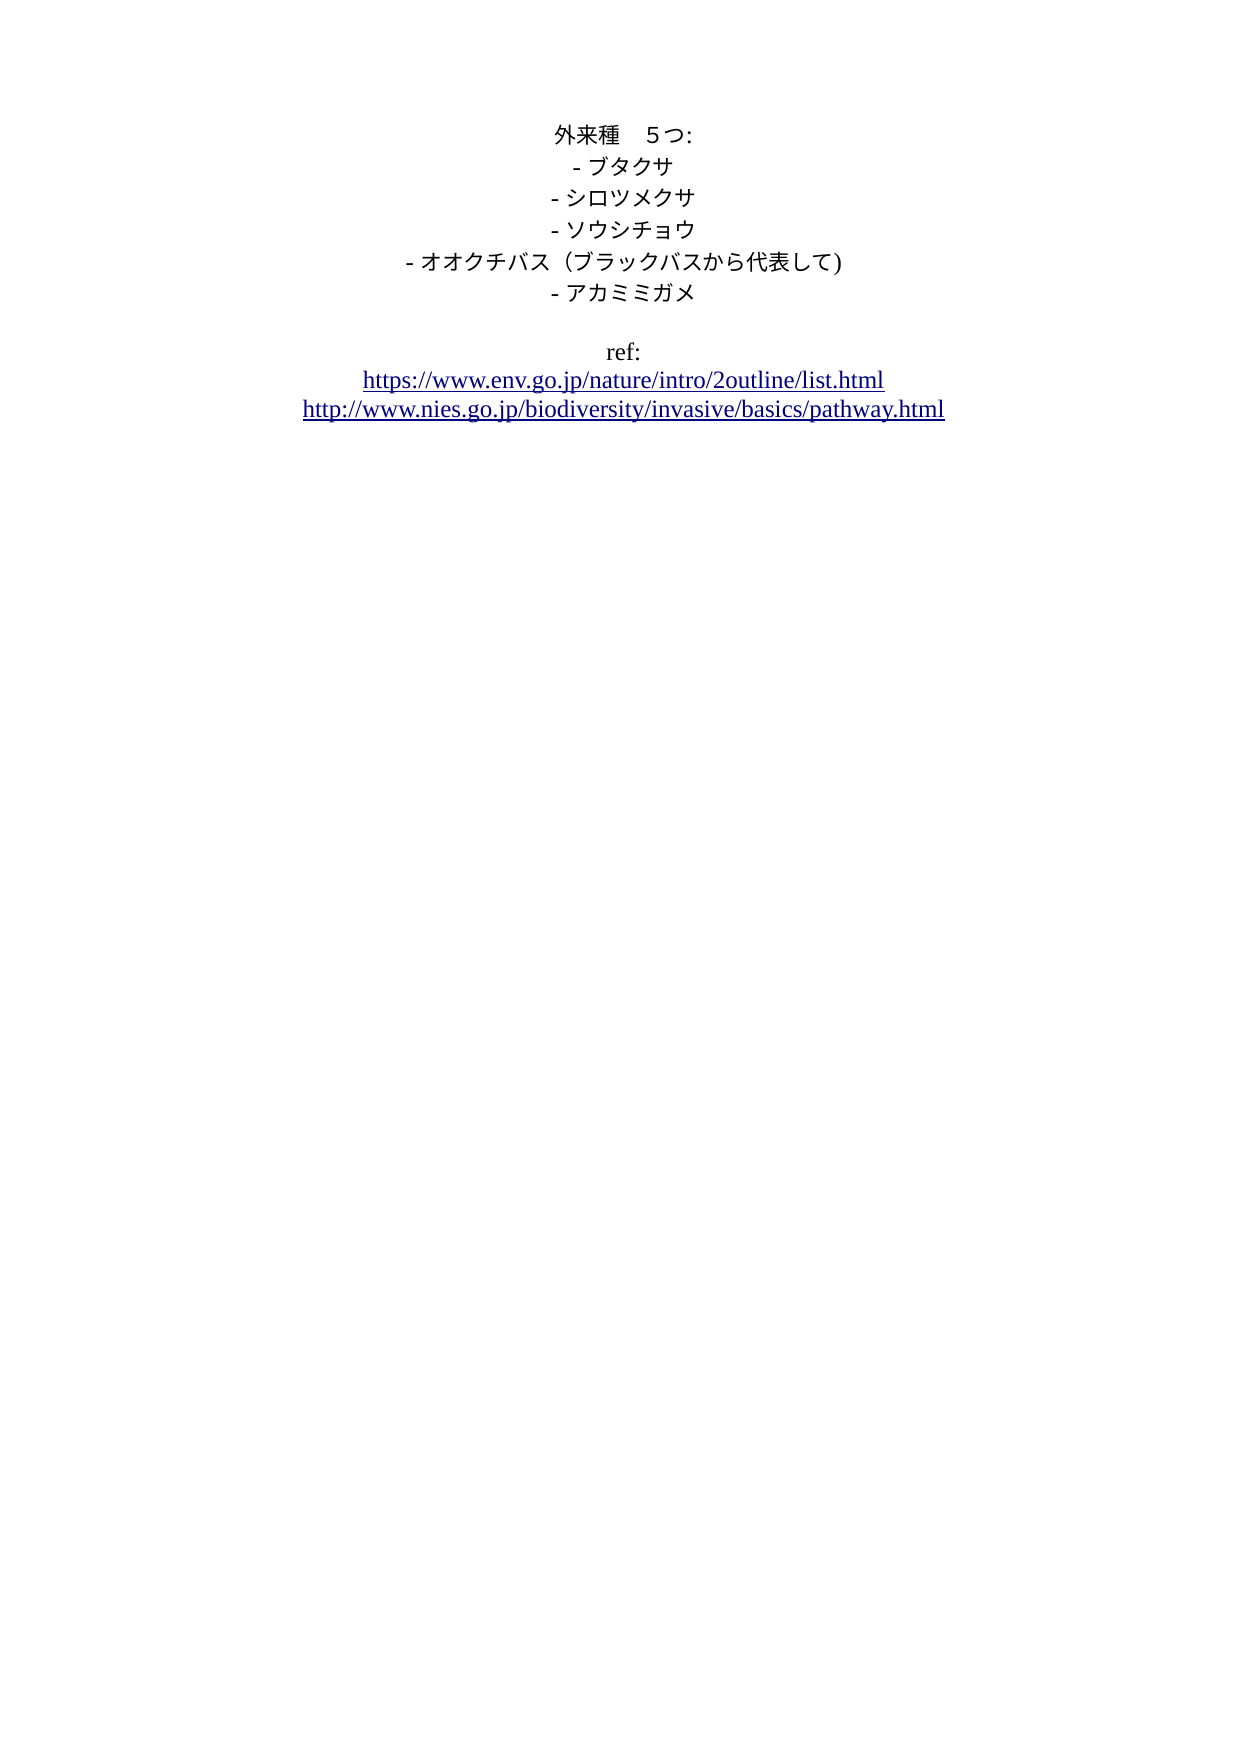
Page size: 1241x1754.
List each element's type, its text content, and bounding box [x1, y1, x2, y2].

text http://www.nies.go.jp/biodiversity/invasive/basics/pathway.html [59, 394, 1187, 423]
text - ソウシチョウ [59, 213, 1187, 245]
text https://www.env.go.jp/nature/intro/2outline/list.html [59, 366, 1187, 394]
text ref: [59, 337, 1187, 366]
text - アカミミガメ [59, 276, 1187, 308]
text - オオクチバス（ブラックバスから代表して) [59, 245, 1187, 276]
text - シロツメクサ [59, 181, 1187, 213]
text - ブタクサ [59, 150, 1187, 181]
text 外来種 ５つ: [59, 118, 1187, 150]
